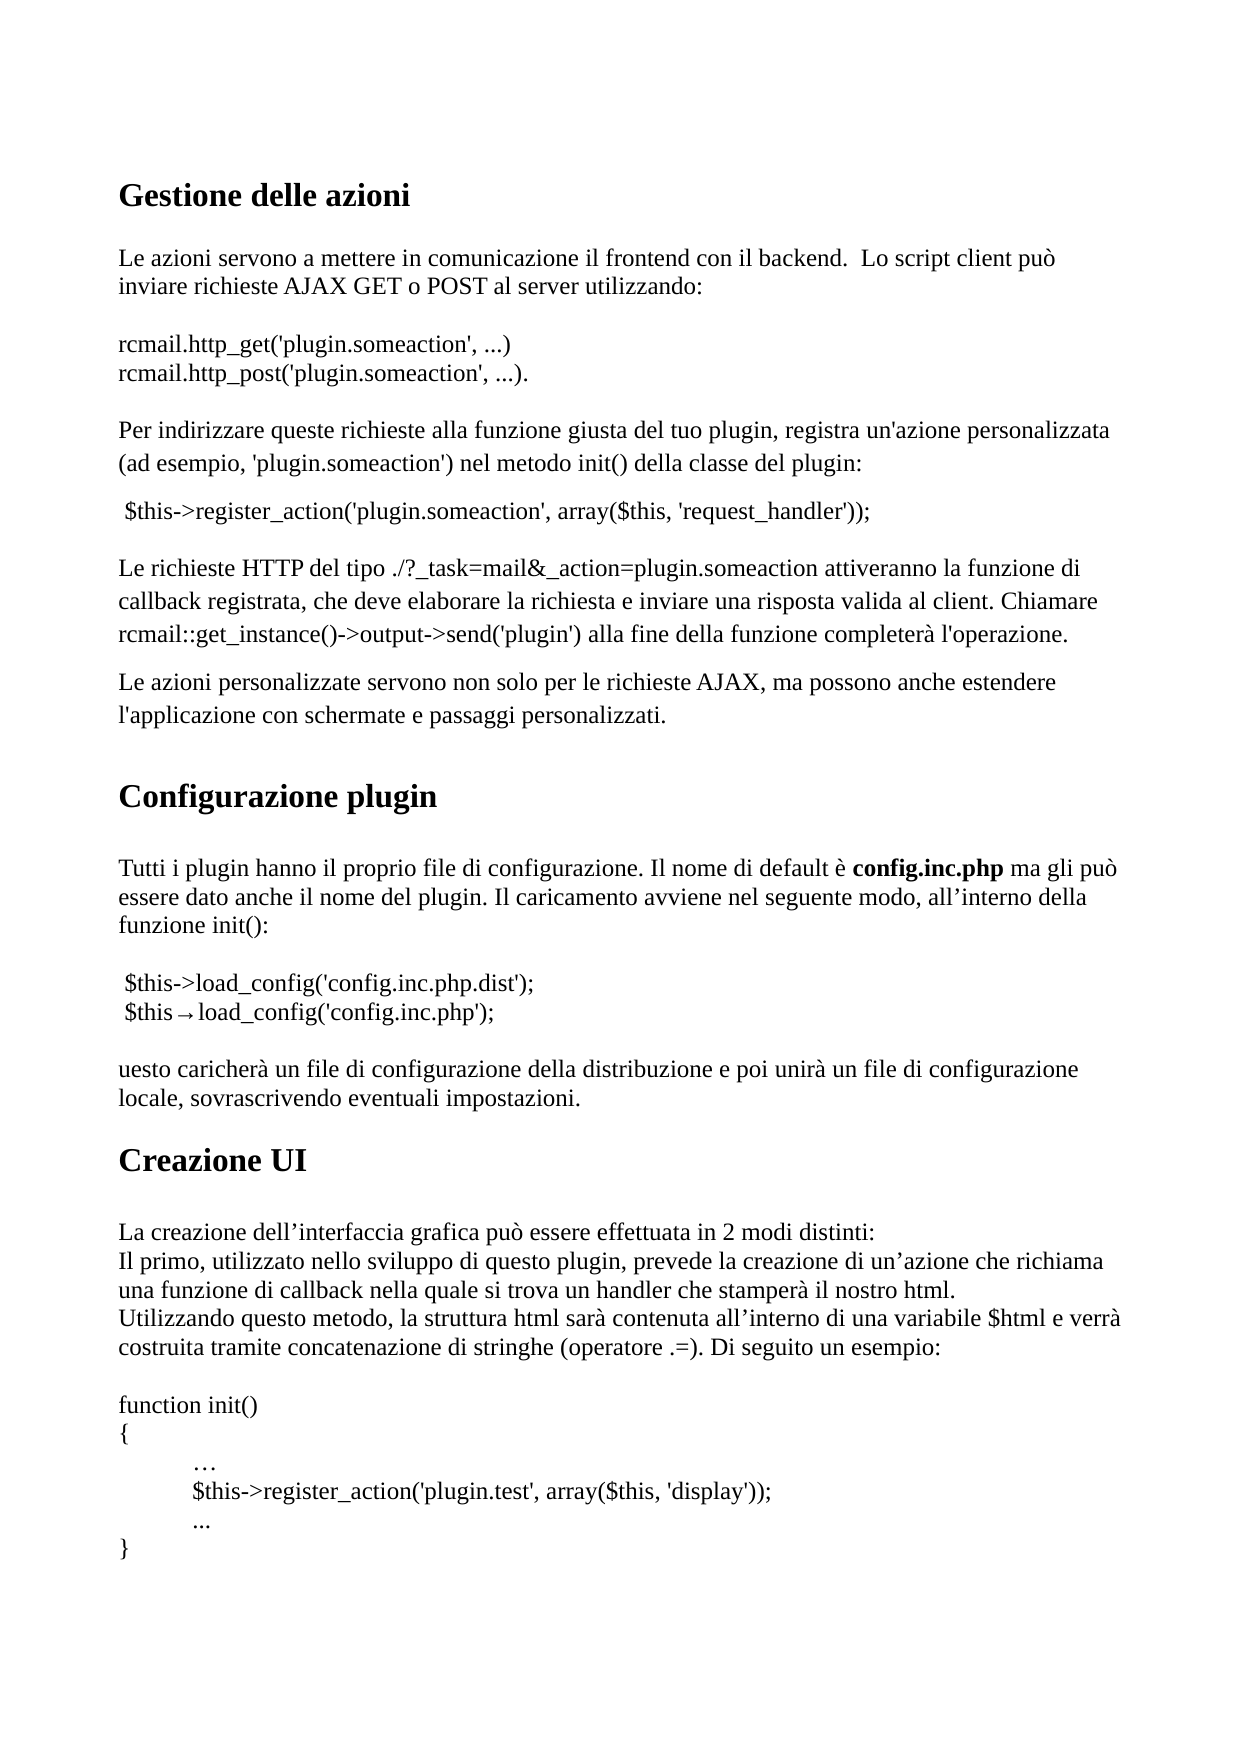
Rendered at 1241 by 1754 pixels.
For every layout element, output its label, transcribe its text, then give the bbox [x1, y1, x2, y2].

text function init() [118, 1390, 1122, 1418]
text rcmail.http_get('plugin.someaction', ...) [118, 329, 1122, 358]
text Creazione UI [118, 1141, 1122, 1179]
text Tutti i plugin hanno il proprio file di configurazione. Il nome di default è config.inc.php ma gli può essere dato anche il nome del plugin. Il caricamento avviene nel seguente modo, all’interno della funzione init(): [118, 853, 1122, 939]
text Utilizzando questo metodo, la struttura html sarà contenuta all’interno di una variabile $html e verrà costruita tramite concatenazione di stringhe (operatore .=). Di seguito un esempio: [118, 1303, 1122, 1361]
text Le azioni servono a mettere in comunicazione il frontend con il backend. Lo script client può inviare richieste AJAX GET o POST al server utilizzando: [118, 243, 1122, 300]
text $this→load_config('config.inc.php'); [118, 997, 1122, 1026]
text $this->register_action('plugin.someaction', array($this, 'request_handler')); [118, 496, 1122, 524]
text { [118, 1418, 1122, 1447]
text La creazione dell’interfaccia grafica può essere effettuata in 2 modi distinti: [118, 1217, 1122, 1246]
text Le azioni personalizzate servono non solo per le richieste AJAX, ma possono anche estendere l'applicazione con schermate e passaggi personalizzati. [118, 667, 1122, 729]
text Configurazione plugin [118, 776, 1122, 815]
text $this->load_config('config.inc.php.dist'); [118, 968, 1122, 997]
text Gestione delle azioni [118, 176, 1122, 214]
text Le richieste HTTP del tipo ./?_task=mail&_action=plugin.someaction attiveranno la funzione di callback registrata, che deve elaborare la richiesta e inviare una risposta valida al client. Chiamare rcmail::get_instance()->output->send('plugin') alla fine della funzione completerà l'operazione. [118, 553, 1122, 648]
text Per indirizzare queste richieste alla funzione giusta del tuo plugin, registra un'azione personalizzata (ad esempio, 'plugin.someaction') nel metodo init() della classe del plugin: [118, 415, 1122, 477]
text } [118, 1533, 1122, 1562]
text … [118, 1447, 1122, 1476]
text ... [118, 1505, 1122, 1533]
text rcmail.http_post('plugin.someaction', ...). [118, 358, 1122, 386]
text Il primo, utilizzato nello sviluppo di questo plugin, prevede la creazione di un’azione che richiama una funzione di callback nella quale si trova un handler che stamperà il nostro html. [118, 1246, 1122, 1303]
text $this->register_action('plugin.test', array($this, 'display')); [118, 1476, 1122, 1505]
text uesto caricherà un file di configurazione della distribuzione e poi unirà un file di configurazione locale, sovrascrivendo eventuali impostazioni. [118, 1054, 1122, 1112]
